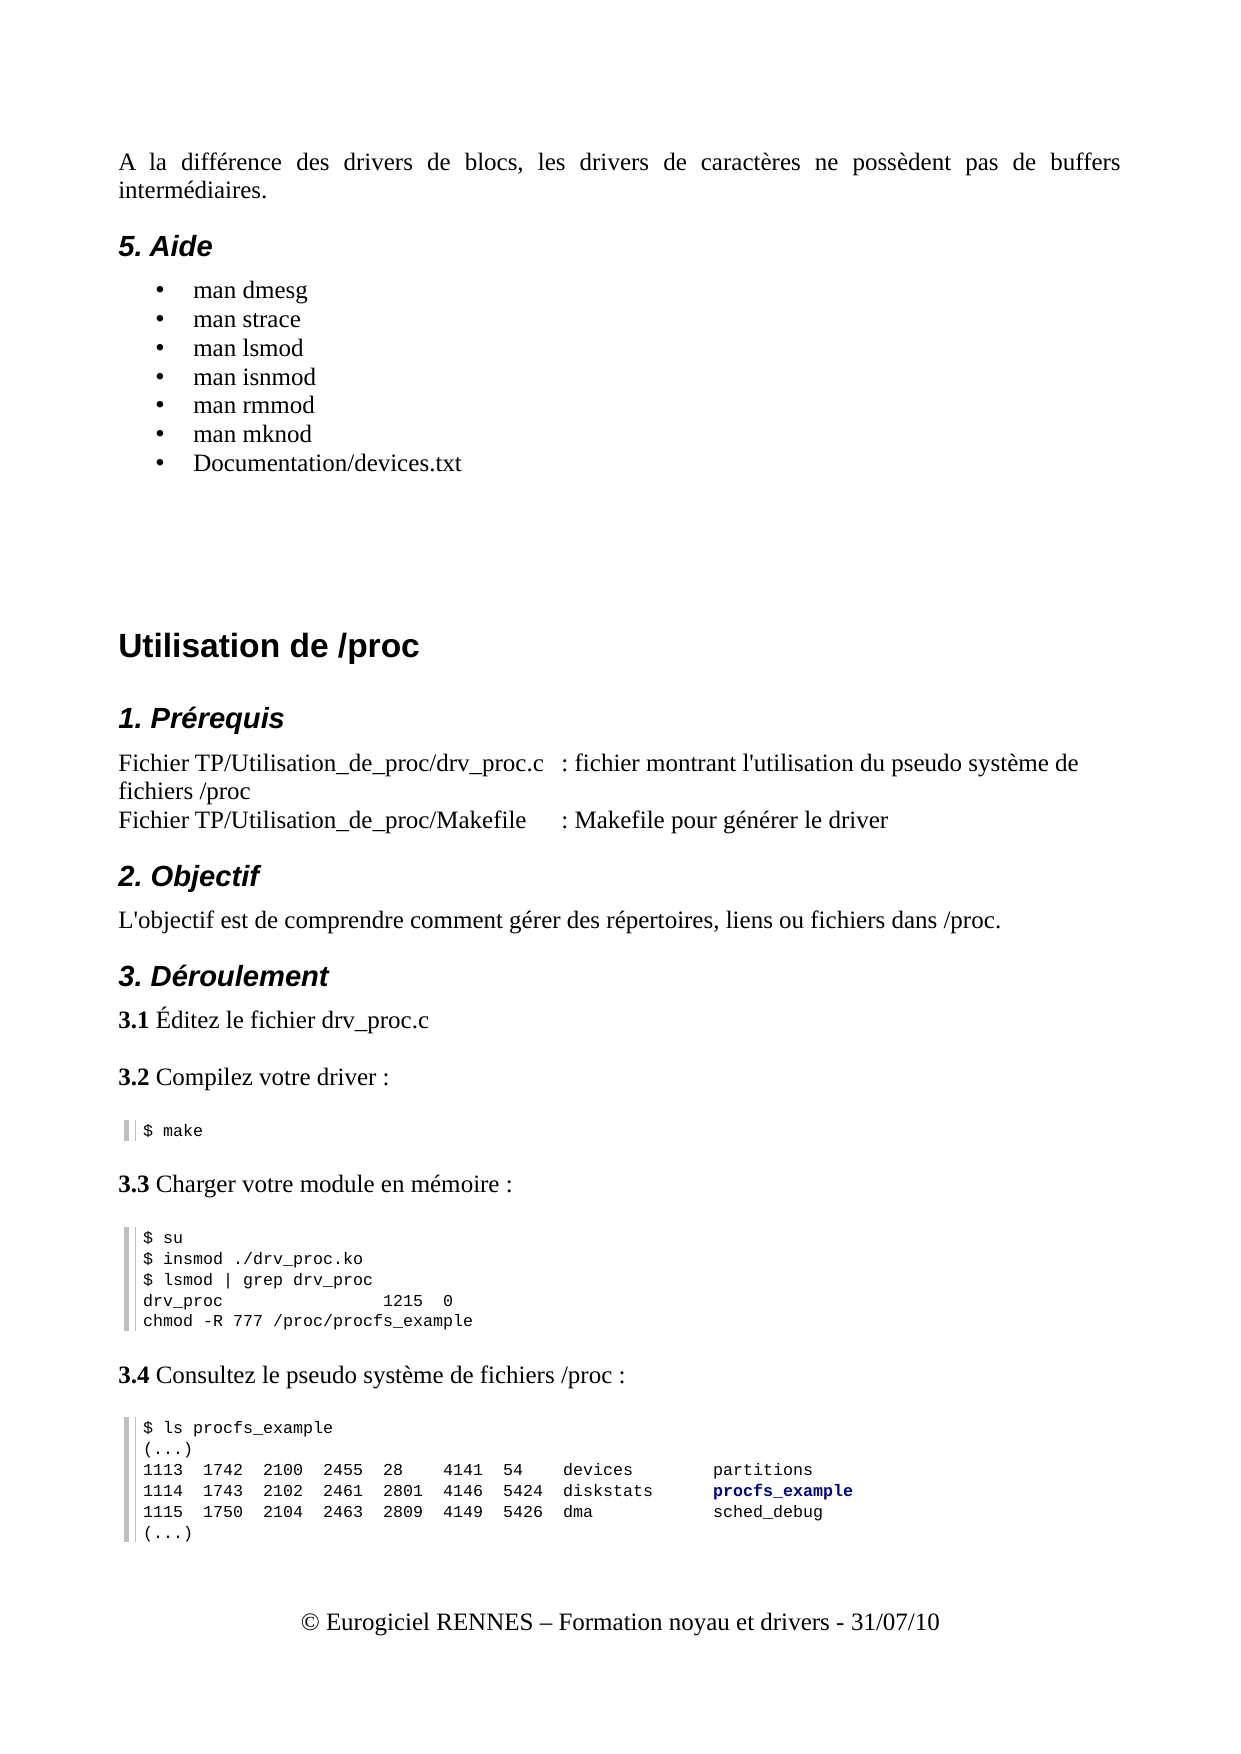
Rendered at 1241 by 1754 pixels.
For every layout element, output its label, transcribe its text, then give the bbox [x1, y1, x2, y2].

text $ ls procfs_example [136, 1417, 1063, 1438]
list man lsmod [156, 333, 1122, 362]
text Fichier TP/Utilisation_de_proc/drv_proc.c : fichier montrant l'utilisation du pseudo système de fichiers /proc [118, 748, 1122, 805]
text (...) [136, 1438, 1063, 1459]
text 3.2 Compilez votre driver : [118, 1062, 1122, 1091]
list man dmesg [156, 275, 1122, 304]
subtitle 3. Déroulement [118, 959, 1122, 992]
text $ su [136, 1227, 1063, 1248]
text 1114 1743 2102 2461 2801 4146 5424 diskstats procfs_example [136, 1480, 1063, 1501]
list man isnmod [156, 362, 1122, 390]
text 3.1 Éditez le fichier drv_proc.c [118, 1005, 1122, 1033]
text drv_proc 1215 0 [136, 1289, 1063, 1310]
subtitle Utilisation de /proc [118, 625, 1122, 664]
text (...) [136, 1521, 1063, 1542]
subtitle 1. Prérequis [118, 702, 1122, 735]
text A la différence des drivers de blocs, les drivers de caractères ne possèdent pas de buffers intermédiaires. [118, 147, 1122, 204]
text $ insmod ./drv_proc.ko [136, 1248, 1063, 1268]
text 3.4 Consultez le pseudo système de fichiers /proc : [118, 1360, 1122, 1388]
subtitle 5. Aide [118, 229, 1122, 263]
text chmod -R 777 /proc/procfs_example [136, 1310, 1063, 1331]
list man strace [156, 304, 1122, 333]
text $ make [136, 1120, 1063, 1141]
list man mknod [156, 419, 1122, 448]
text $ lsmod | grep drv_proc [136, 1268, 1063, 1289]
text 3.3 Charger votre module en mémoire : [118, 1169, 1122, 1198]
text [129, 1227, 135, 1248]
subtitle 2. Objectif [118, 859, 1122, 892]
list man rmmod [156, 390, 1122, 419]
text [129, 1120, 135, 1141]
text [129, 1521, 135, 1542]
text 1113 1742 2100 2455 28 4141 54 devices partitions [136, 1459, 1063, 1480]
text L'objectif est de comprendre comment gérer des répertoires, liens ou fichiers dans /proc. [118, 905, 1122, 934]
text 1115 1750 2104 2463 2809 4149 5426 dma sched_debug [136, 1501, 1063, 1521]
list Documentation/devices.txt [156, 448, 1122, 477]
text Fichier TP/Utilisation_de_proc/Makefile : Makefile pour générer le driver [118, 805, 1122, 834]
text [129, 1438, 135, 1459]
